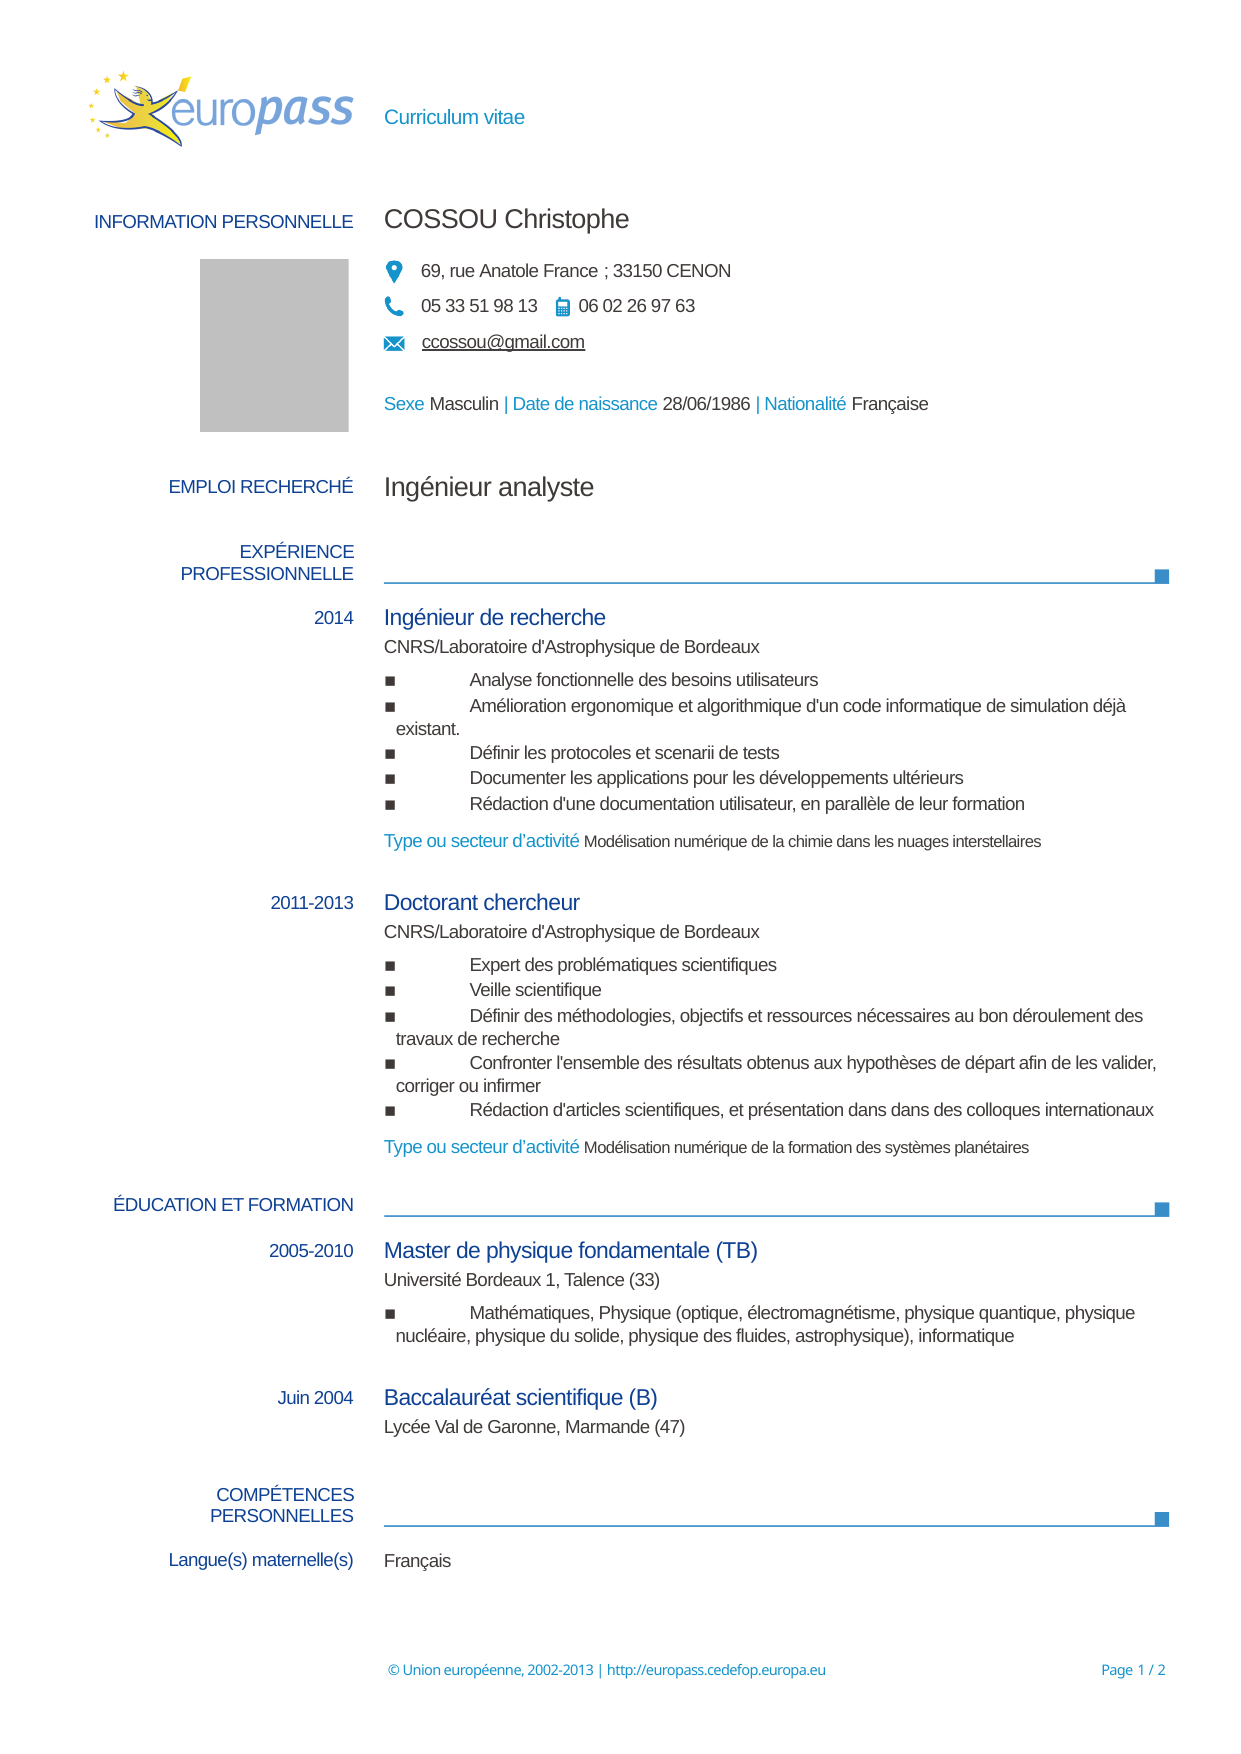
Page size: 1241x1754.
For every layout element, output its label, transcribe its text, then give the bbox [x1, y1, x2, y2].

picture [383, 259, 405, 284]
table_cell Mathématiques, Physique (optique, électromagnétisme, physique quantique, physique nucléaire, physique du solide, physique des fluides, astrophysique), informatique [384, 1300, 1169, 1347]
table_cell Expert des problématiques scientifiques Veille scientifique Définir des méthodologies, objectifs et ressources nécessaires au bon déroulement des travaux de recherche Confronter l'ensemble des résultats obtenus aux hypothèses de départ afin de les valider, corriger ou infirmer Rédaction d'articles scientifiques, et présentation dans dans des colloques internationaux [384, 951, 1169, 1122]
table_header [1033, 1237, 1169, 1263]
table_header INFORMATION PERSONNELLE [89, 201, 384, 236]
picture [383, 330, 405, 355]
table_header EMPLOI RECHERCHÉ [89, 469, 384, 504]
picture [383, 1512, 1170, 1527]
picture [383, 295, 405, 317]
table_cell CNRS/Laboratoire d'Astrophysique de Bordeaux [384, 915, 1169, 951]
table_header Doctorant chercheur [384, 889, 1169, 915]
table_header COMPÉTENCES PERSONNELLES [89, 1484, 384, 1527]
table_header Juin 2004 [89, 1384, 384, 1447]
table_cell 05 33 51 98 13 06 02 26 97 63 [384, 295, 1169, 331]
table_cell [349, 260, 384, 432]
table_header Ingénieur analyste [384, 469, 1169, 504]
table_header [1033, 1384, 1169, 1410]
table_cell 69, rue Anatole France ; 33150 CENON [405, 260, 1169, 283]
table_cell [89, 236, 1169, 260]
table_cell ccossou@gmail.com [384, 331, 1169, 366]
picture [200, 259, 349, 432]
table_header EXPÉRIENCE PROFESSIONNELLE [89, 541, 384, 584]
table_header Français [384, 1547, 1169, 1573]
table_header [384, 541, 1169, 569]
table_cell [89, 260, 200, 432]
table_header [384, 1484, 1169, 1512]
table_header Baccalauréat scientifique (B) [384, 1384, 1033, 1410]
table_header 2005-2010 [89, 1237, 384, 1347]
table_header [384, 1194, 1169, 1202]
picture [384, 1202, 1170, 1217]
table_header 2011-2013 [89, 889, 384, 1157]
table_header 2014 [89, 604, 384, 851]
picture [552, 295, 574, 317]
table_header Langue(s) maternelle(s) [89, 1547, 384, 1573]
table_cell Type ou secteur d’activité Modélisation numérique de la chimie dans les nuages interstellaires [384, 816, 1169, 851]
table_cell [384, 284, 1169, 295]
table_cell Lycée Val de Garonne, Marmande (47) [384, 1410, 1169, 1447]
picture [383, 569, 1170, 584]
table_header Ingénieur de recherche [384, 604, 1169, 630]
table_cell Université Bordeaux 1, Talence (33) [384, 1263, 1169, 1299]
table_header Master de physique fondamentale (TB) [384, 1237, 1033, 1263]
table_cell CNRS/Laboratoire d'Astrophysique de Bordeaux [384, 630, 1169, 666]
table_cell Type ou secteur d’activité Modélisation numérique de la formation des systèmes planétaires [384, 1122, 1169, 1157]
table_cell Sexe Masculin | Date de naissance 28/06/1986 | Nationalité Française [384, 366, 1169, 432]
table_header COSSOU Christophe [384, 201, 1169, 236]
table_header ÉDUCATION ET FORMATION [89, 1194, 384, 1217]
picture [88, 70, 354, 147]
table_cell Analyse fonctionnelle des besoins utilisateurs Amélioration ergonomique et algorithmique d'un code informatique de simulation déjà existant. Définir les protocoles et scenarii de tests Documenter les applications pour les développements ultérieurs Rédaction d'une documentation utilisateur, en parallèle de leur formation [384, 666, 1169, 816]
